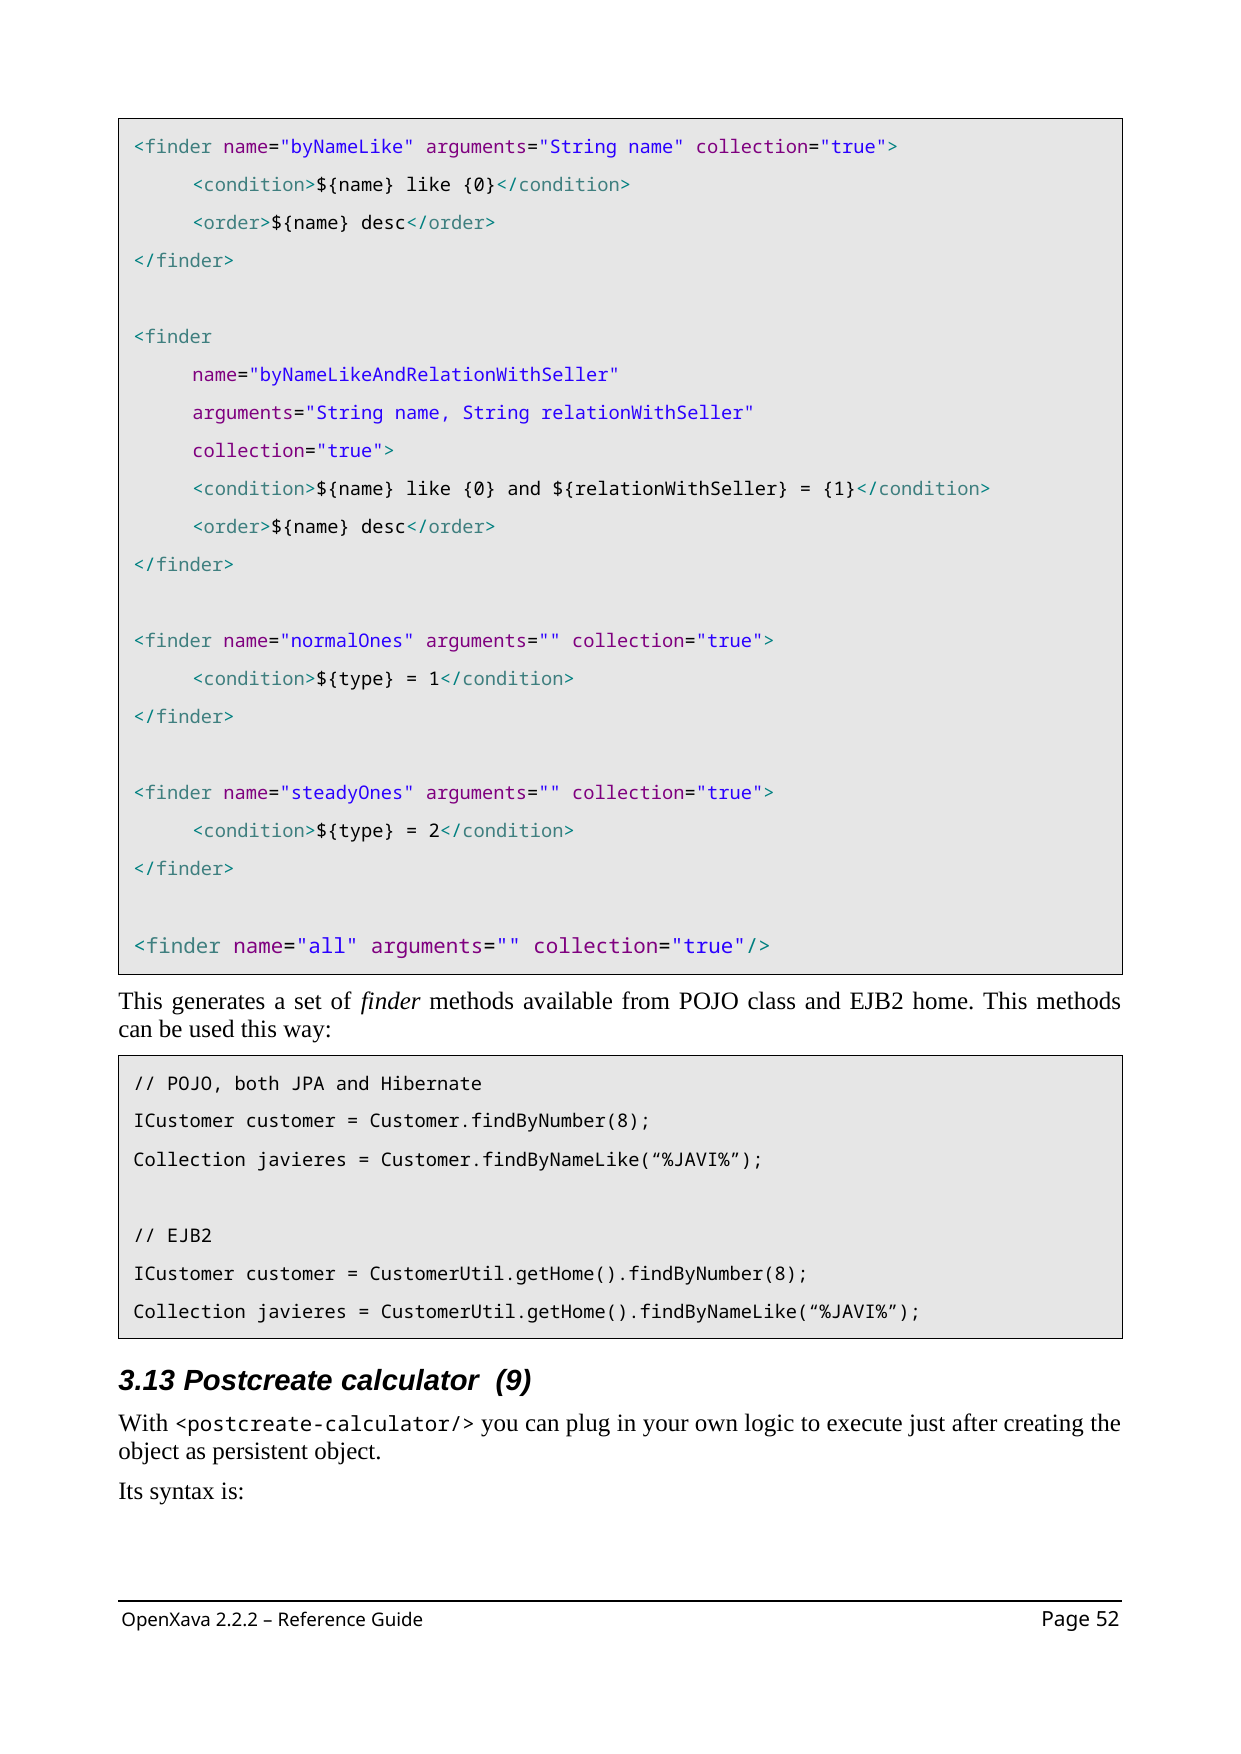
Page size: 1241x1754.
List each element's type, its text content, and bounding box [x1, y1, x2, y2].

text <finder name="byNameLike" arguments="String name" collection="true"> [119, 119, 1122, 156]
text With <postcreate-calculator/> you can plug in your own logic to execute just after creating the object as persistent object. [118, 1409, 1122, 1464]
text <finder [119, 308, 1122, 346]
text // POJO, both JPA and Hibernate [119, 1056, 1122, 1093]
text </finder> [119, 688, 1122, 726]
text <condition>${type} = 1</condition> [119, 650, 1122, 688]
text Collection javieres = CustomerUtil.getHome().findByNameLike(“%JAVI%”); [119, 1283, 1122, 1338]
text <condition>${name} like {0}</condition> [119, 156, 1122, 194]
text <order>${name} desc</order> [119, 194, 1122, 232]
text <finder name="all" arguments="" collection="true"/> [119, 917, 1122, 974]
text This generates a set of finder methods available from POJO class and EJB2 home. This methods can be used this way: [118, 987, 1122, 1042]
text <condition>${name} like {0} and ${relationWithSeller} = {1}</condition> [119, 460, 1122, 498]
subtitle Postcreate calculator (9) [118, 1363, 1122, 1396]
text </finder> [119, 841, 1122, 878]
text <finder name="steadyOnes" arguments="" collection="true"> [119, 764, 1122, 802]
text // EJB2 [119, 1207, 1122, 1245]
text </finder> [119, 232, 1122, 270]
text <finder name="normalOnes" arguments="" collection="true"> [119, 612, 1122, 650]
text Its syntax is: [118, 1477, 1122, 1505]
text <condition>${type} = 2</condition> [119, 802, 1122, 841]
text Collection javieres = Customer.findByNameLike(“%JAVI%”); [119, 1131, 1122, 1169]
text name="byNameLikeAndRelationWithSeller" [119, 346, 1122, 384]
text ICustomer customer = CustomerUtil.getHome().findByNumber(8); [119, 1245, 1122, 1283]
text ICustomer customer = Customer.findByNumber(8); [119, 1093, 1122, 1131]
text </finder> [119, 536, 1122, 574]
text collection="true"> [119, 422, 1122, 460]
text arguments="String name, String relationWithSeller" [119, 384, 1122, 422]
text <order>${name} desc</order> [119, 498, 1122, 536]
